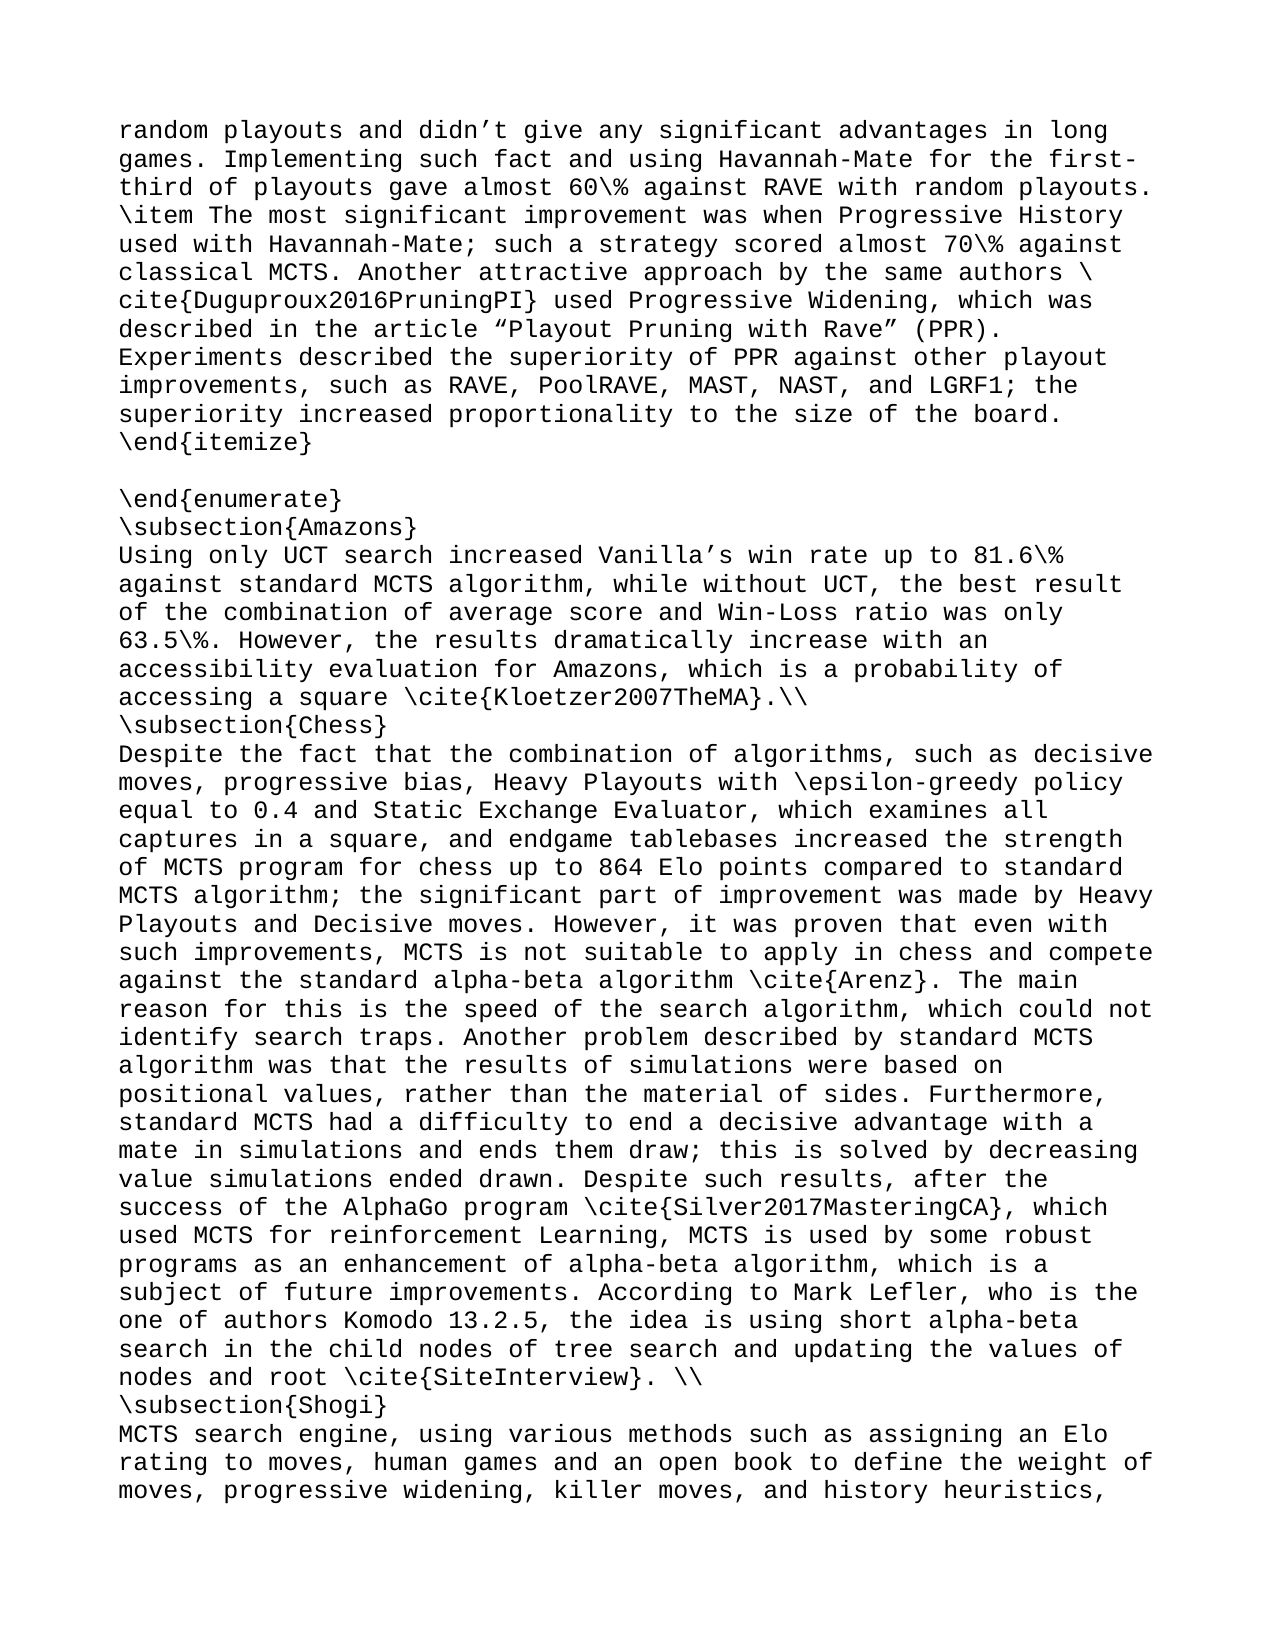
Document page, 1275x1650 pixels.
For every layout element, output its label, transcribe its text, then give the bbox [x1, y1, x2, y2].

text \subsection{Amazons} [118, 515, 1157, 543]
text Despite the fact that the combination of algorithms, such as decisive moves, progressive bias, Heavy Playouts with \epsilon-greedy policy equal to 0.4 and Static Exchange Evaluator, which examines all captures in a square, and endgame tablebases increased the strength of MCTS program for chess up to 864 Elo points compared to standard MCTS algorithm; the significant part of improvement was made by Heavy Playouts and Decisive moves. However, it was proven that even with such improvements, MCTS is not suitable to apply in chess and compete against the standard alpha-beta algorithm \cite{Arenz}. The main reason for this is the speed of the search algorithm, which could not identify search traps. Another problem described by standard MCTS algorithm was that the results of simulations were based on positional values, rather than the material of sides. Furthermore, standard MCTS had a difficulty to end a decisive advantage with a mate in simulations and ends them draw; this is solved by decreasing value simulations ended drawn. Despite such results, after the success of the AlphaGo program \cite{Silver2017MasteringCA}, which used MCTS for reinforcement Learning, MCTS is used by some robust programs as an enhancement of alpha-beta algorithm, which is a subject of future improvements. According to Mark Lefler, who is the one of authors Komodo 13.2.5, the idea is using short alpha-beta search in the child nodes of tree search and updating the values of nodes and root \cite{SiteInterview}. \\ [118, 741, 1157, 1393]
text \subsection{Shogi} [118, 1393, 1157, 1421]
text \item The most significant improvement was when Progressive History used with Havannah-Mate; such a strategy scored almost 70\% against classical MCTS. Another attractive approach by the same authors \cite{Duguproux2016PruningPI} used Progressive Widening, which was described in the article “Playout Pruning with Rave” (PPR). Experiments described the superiority of PPR against other playout improvements, such as RAVE, PoolRAVE, MAST, NAST, and LGRF1; the superiority increased proportionality to the size of the board. [118, 203, 1157, 430]
text \end{itemize} [118, 430, 1157, 458]
text random playouts and didn’t give any significant advantages in long games. Implementing such fact and using Havannah-Mate for the first-third of playouts gave almost 60\% against RAVE with random playouts. [118, 118, 1157, 203]
text \subsection{Chess} [118, 713, 1157, 741]
text \end{enumerate} [118, 486, 1157, 515]
text MCTS search engine, using various methods such as assigning an Elo rating to moves, human games and an open book to define the weight of moves, progressive widening, killer moves, and history heuristics, [118, 1421, 1157, 1506]
text Using only UCT search increased Vanilla’s win rate up to 81.6\% against standard MCTS algorithm, while without UCT, the best result of the combination of average score and Win-Loss ratio was only 63.5\%. However, the results dramatically increase with an accessibility evaluation for Amazons, which is a probability of accessing a square \cite{Kloetzer2007TheMA}.\\ [118, 543, 1157, 713]
